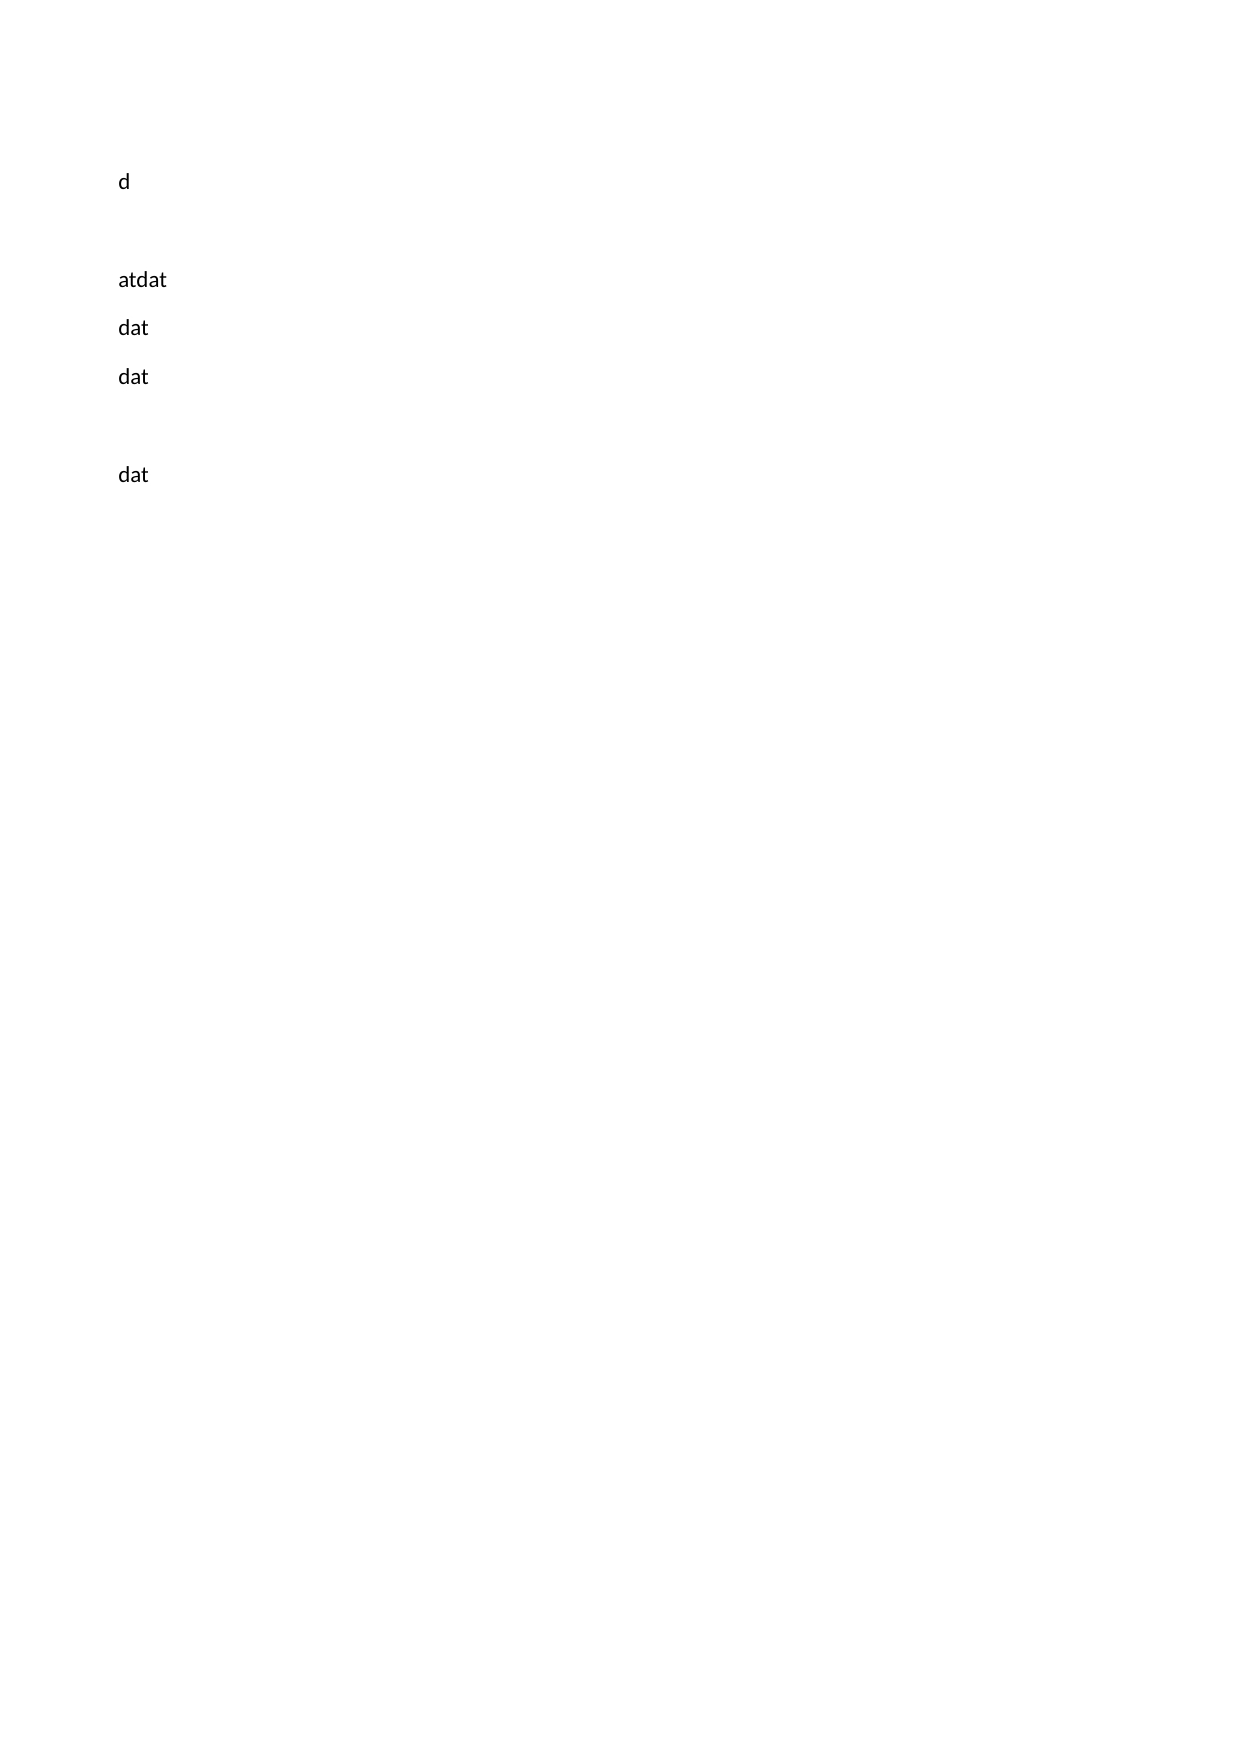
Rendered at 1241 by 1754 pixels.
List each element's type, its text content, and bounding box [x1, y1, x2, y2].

text dat [118, 313, 1122, 342]
text dat [118, 362, 1122, 390]
text dat [118, 460, 1122, 488]
text d [118, 167, 1122, 195]
text atdat [118, 265, 1122, 293]
